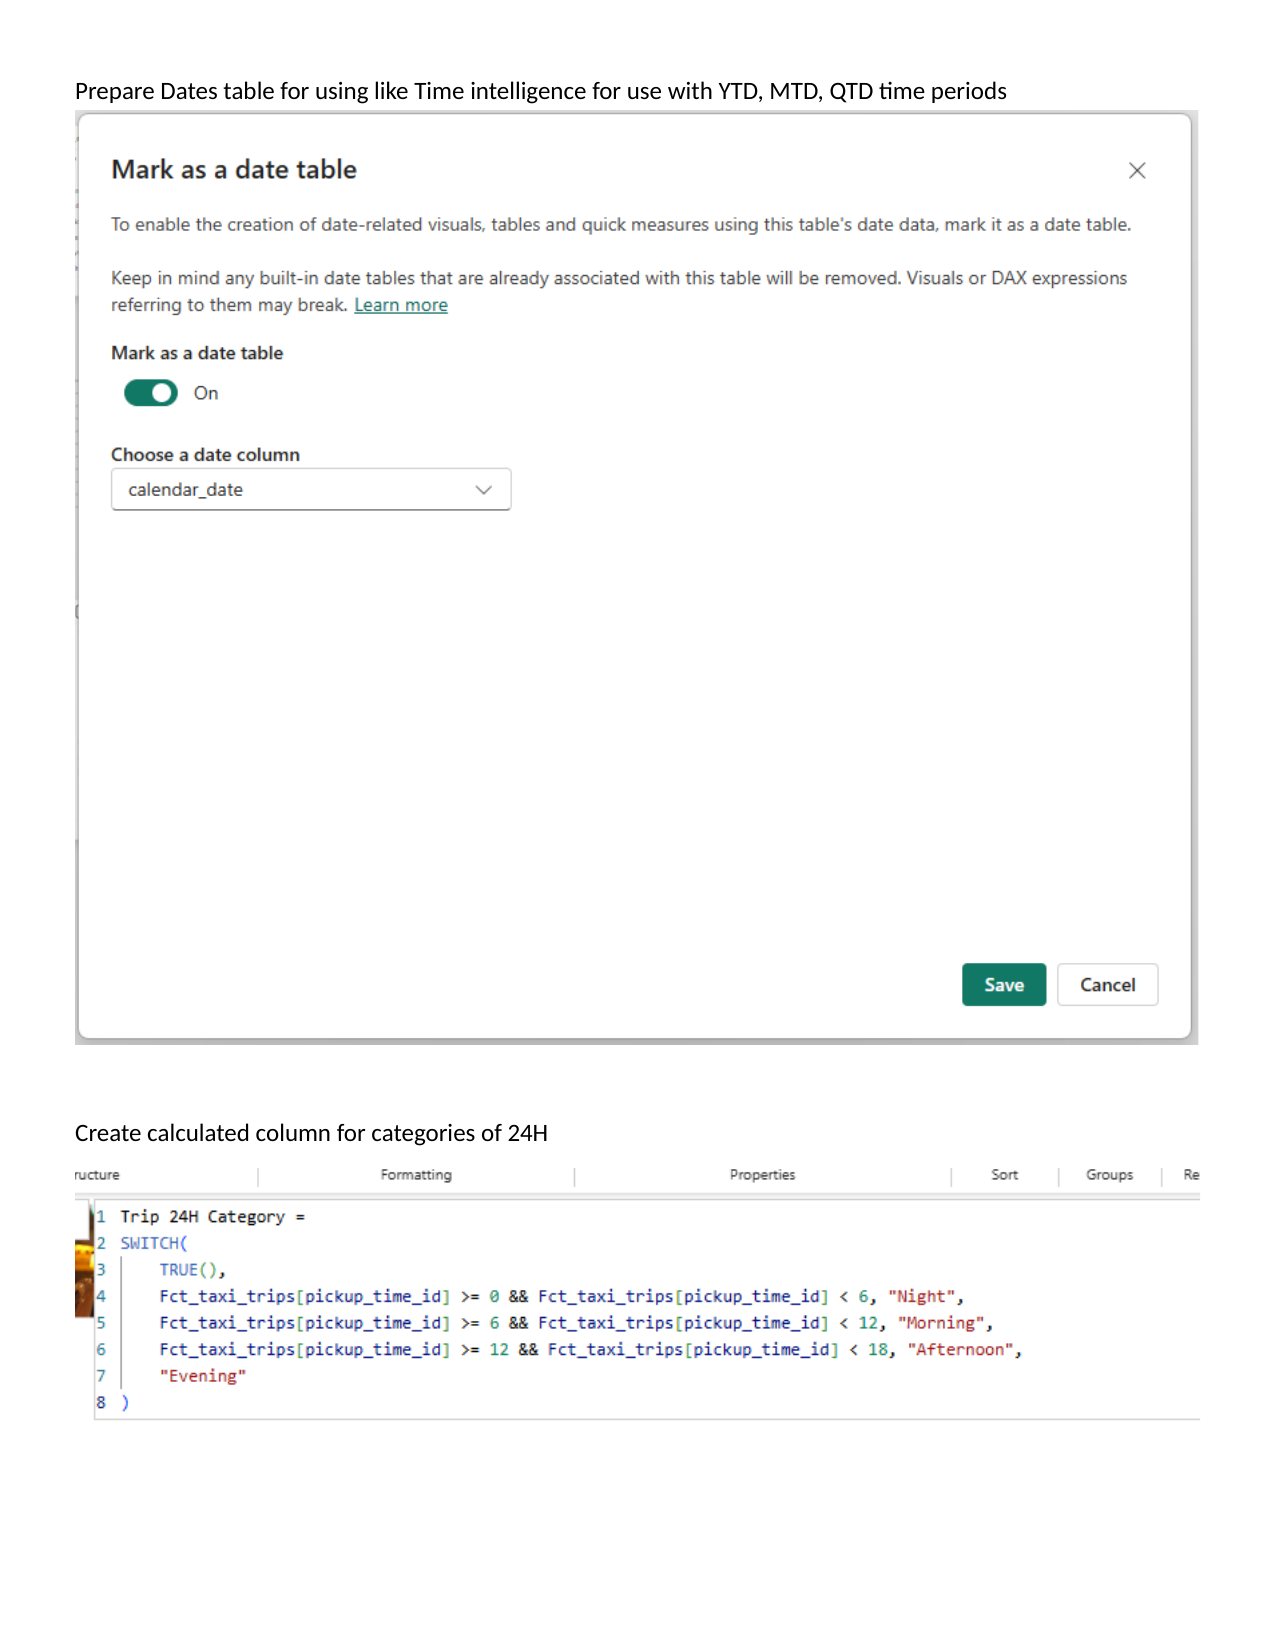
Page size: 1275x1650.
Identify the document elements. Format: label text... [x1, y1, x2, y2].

text Create calculated column for categories of 24H [75, 1117, 1200, 1148]
text Prepare Dates table for using like Time intelligence for use with YTD, MTD, QTD time periods [75, 75, 1200, 1044]
